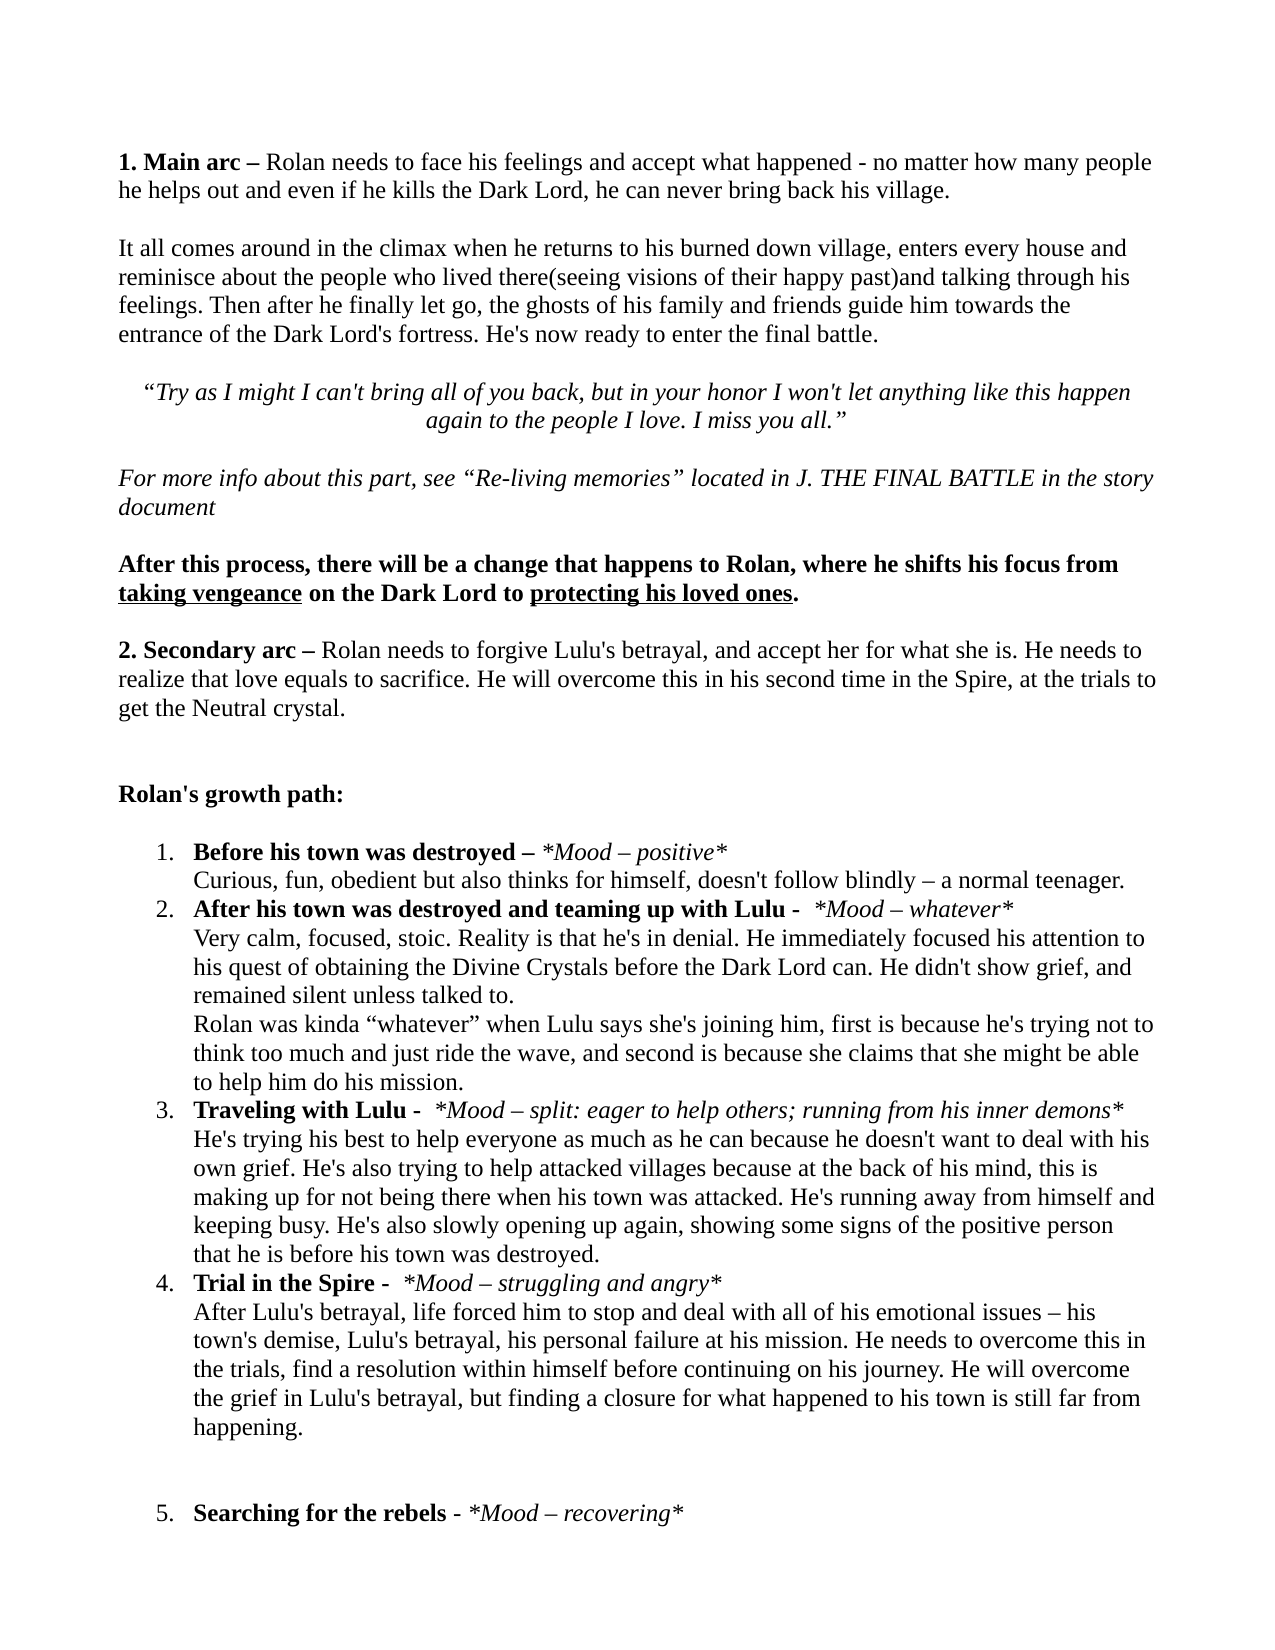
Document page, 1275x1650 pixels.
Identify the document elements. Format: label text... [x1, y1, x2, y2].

list Very calm, focused, stoic. Reality is that he's in denial. He immediately focused his attention to his quest of obtaining the Divine Crystals before the Dark Lord can. He didn't show grief, and remained silent unless talked to. [156, 923, 1157, 1009]
list Trial in the Spire - *Mood – struggling and angry* [156, 1268, 1157, 1297]
list Traveling with Lulu - *Mood – split: eager to help others; running from his inner demons* [156, 1096, 1157, 1124]
text Rolan's growth path: [118, 779, 1157, 808]
list Before his town was destroyed – *Mood – positive* [156, 837, 1157, 866]
text 2. Secondary arc – Rolan needs to forgive Lulu's betrayal, and accept her for what she is. He needs to realize that love equals to sacrifice. He will overcome this in his second time in the Spire, at the trials to get the Neutral crystal. [118, 636, 1157, 722]
text For more info about this part, see “Re-living memories” located in J. THE FINAL BATTLE in the story document [118, 463, 1157, 521]
list Curious, fun, obedient but also thinks for himself, doesn't follow blindly – a normal teenager. [156, 866, 1157, 894]
text “Try as I might I can't bring all of you back, but in your honor I won't let anything like this happen again to the people I love. I miss you all.” [118, 377, 1157, 434]
text feelings. Then after he finally let go, the ghosts of his family and friends guide him towards the entrance of the Dark Lord's fortress. He's now ready to enter the final battle. [118, 291, 1157, 348]
text It all comes around in the climax when he returns to his burned down village, enters every house and reminisce about the people who lived there(seeing visions of their happy past)and talking through his [118, 233, 1157, 291]
list Searching for the rebels - *Mood – recovering* [156, 1498, 1157, 1527]
text 1. Main arc – Rolan needs to face his feelings and accept what happened - no matter how many people he helps out and even if he kills the Dark Lord, he can never bring back his village. [118, 147, 1157, 204]
list After Lulu's betrayal, life forced him to stop and deal with all of his emotional issues – his town's demise, Lulu's betrayal, his personal failure at his mission. He needs to overcome this in the trials, find a resolution within himself before continuing on his journey. He will overcome the grief in Lulu's betrayal, but finding a closure for what happened to his town is still far from happening. [156, 1297, 1157, 1441]
list After his town was destroyed and teaming up with Lulu - *Mood – whatever* [156, 894, 1157, 923]
list Rolan was kinda “whatever” when Lulu says she's joining him, first is because he's trying not to think too much and just ride the wave, and second is because she claims that she might be able to help him do his mission. [156, 1009, 1157, 1096]
list He's trying his best to help everyone as much as he can because he doesn't want to deal with his own grief. He's also trying to help attacked villages because at the back of his mind, this is making up for not being there when his town was attacked. He's running away from himself and keeping busy. He's also slowly opening up again, showing some signs of the positive person that he is before his town was destroyed. [156, 1124, 1157, 1268]
text After this process, there will be a change that happens to Rolan, where he shifts his focus from taking vengeance on the Dark Lord to protecting his loved ones. [118, 549, 1157, 607]
